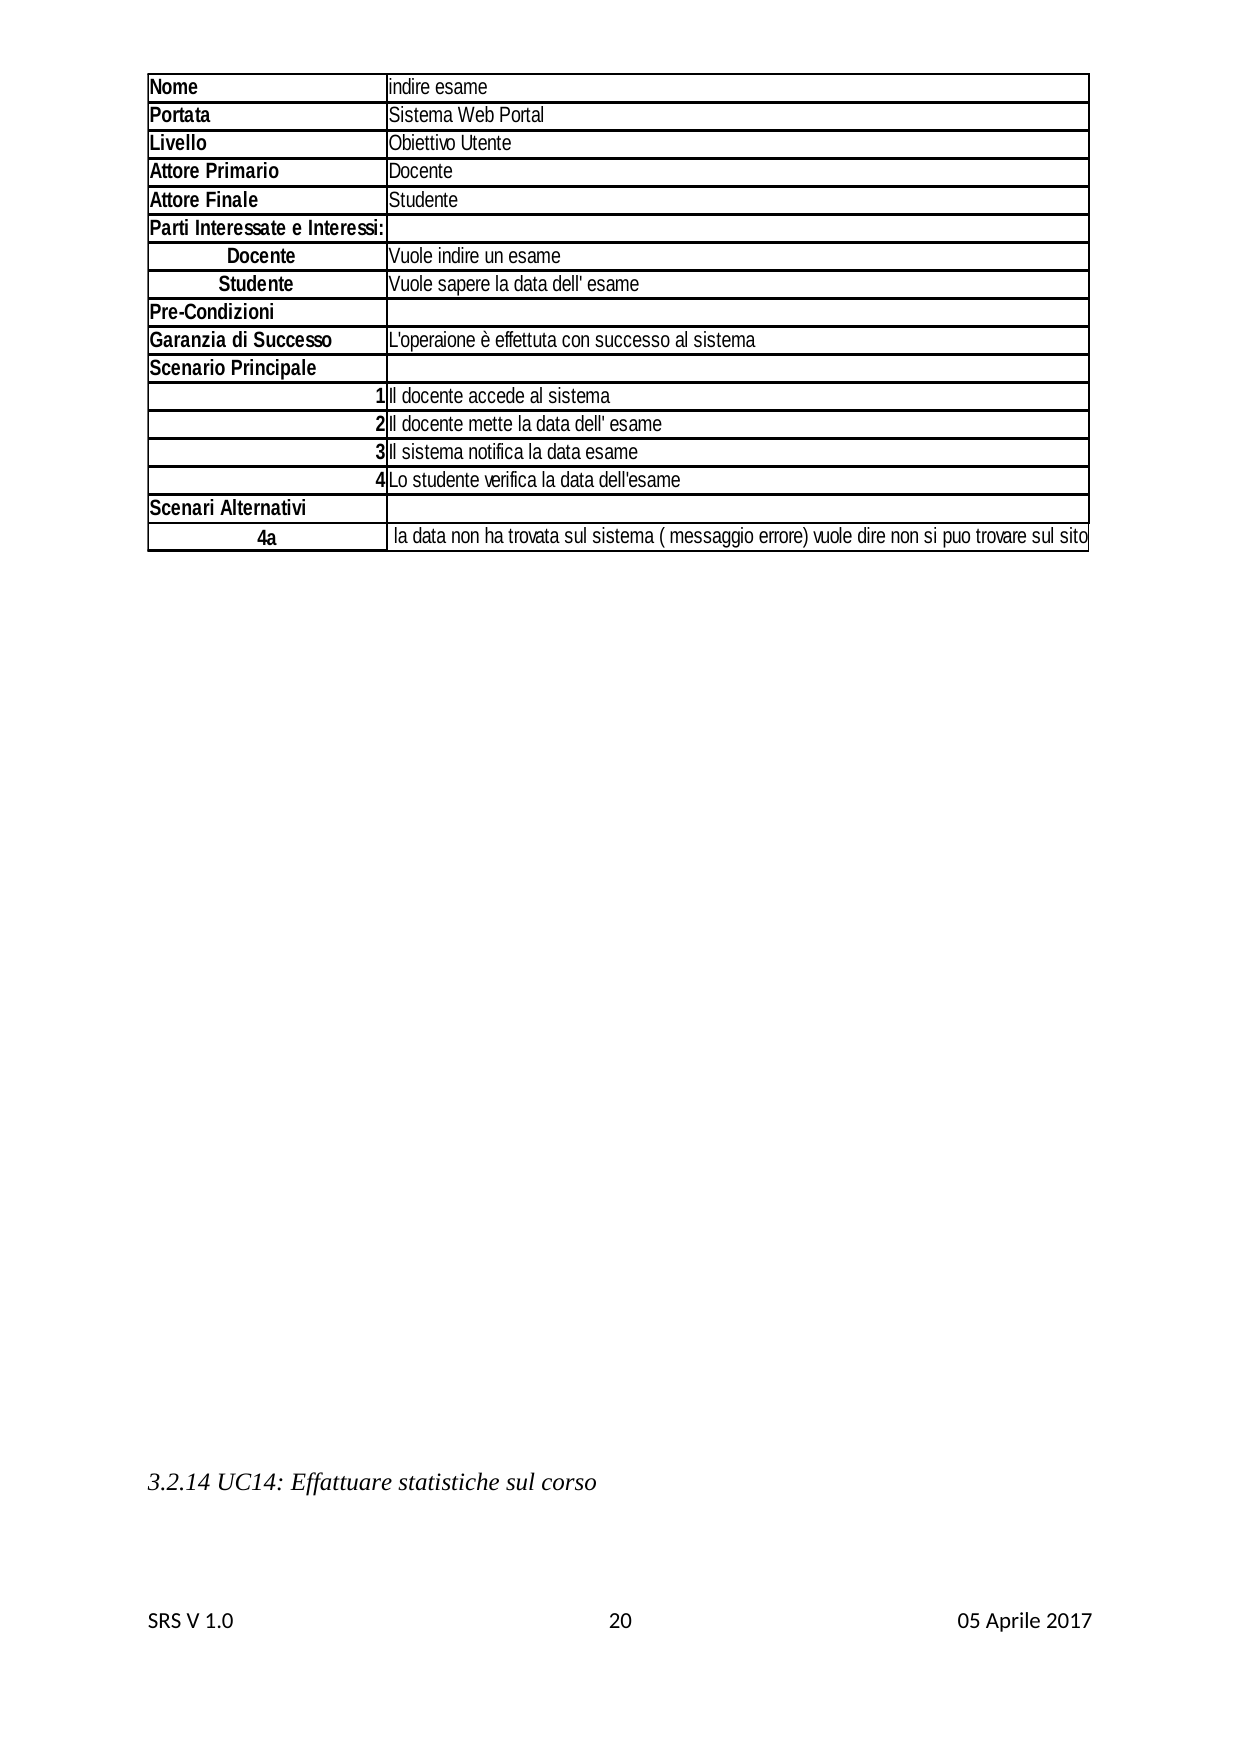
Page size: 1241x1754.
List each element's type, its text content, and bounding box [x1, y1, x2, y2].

subtitle 3.2.14 UC14: Effattuare statistiche sul corso [148, 1467, 1093, 1496]
